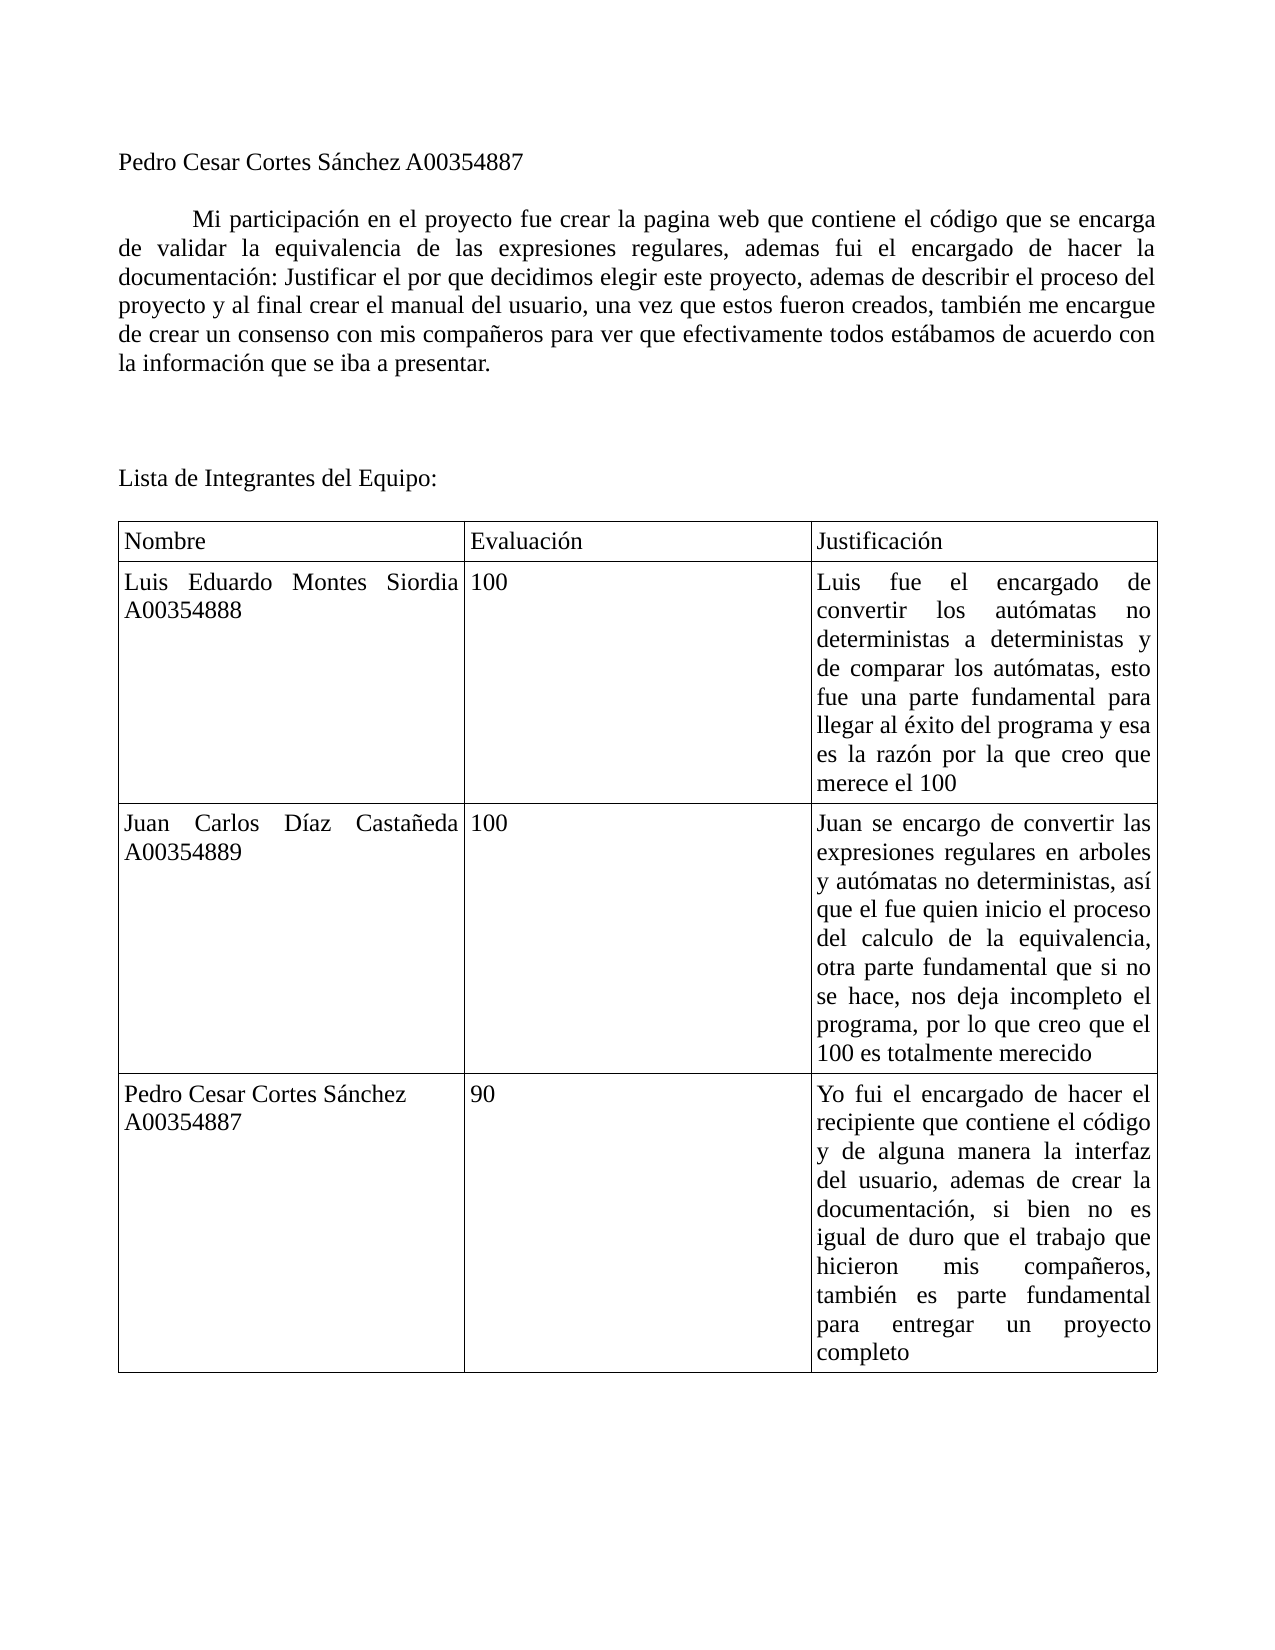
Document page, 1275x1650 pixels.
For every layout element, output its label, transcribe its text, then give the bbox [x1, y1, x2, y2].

table_cell 100 [465, 562, 811, 802]
table_cell Luis fue el encargado de convertir los autómatas no deterministas a deterministas y de comparar los autómatas, esto fue una parte fundamental para llegar al éxito del programa y esa es la razón por la que creo que merece el 100 [812, 562, 1157, 802]
table_cell 100 [465, 804, 811, 1073]
text Mi participación en el proyecto fue crear la pagina web que contiene el código que se encarga de validar la equivalencia de las expresiones regulares, ademas fui el encargado de hacer la documentación: Justificar el por que decidimos elegir este proyecto, ademas de describir el proceso del proyecto y al final crear el manual del usuario, una vez que estos fueron creados, también me encargue de crear un consenso con mis compañeros para ver que efectivamente todos estábamos de acuerdo con la información que se iba a presentar. [118, 204, 1157, 377]
table_cell Yo fui el encargado de hacer el recipiente que contiene el código y de alguna manera la interfaz del usuario, ademas de crear la documentación, si bien no es igual de duro que el trabajo que hicieron mis compañeros, también es parte fundamental para entregar un proyecto completo [812, 1074, 1157, 1372]
text Lista de Integrantes del Equipo: [118, 463, 1157, 492]
table_header Justificación [812, 522, 1157, 561]
table_header Evaluación [465, 522, 811, 561]
table_cell Pedro Cesar Cortes Sánchez A00354887 [119, 1074, 464, 1372]
table_header Nombre [119, 522, 464, 561]
table_cell Luis Eduardo Montes Siordia A00354888 [119, 562, 464, 802]
table_cell 90 [465, 1074, 811, 1372]
table_cell Juan se encargo de convertir las expresiones regulares en arboles y autómatas no deterministas, así que el fue quien inicio el proceso del calculo de la equivalencia, otra parte fundamental que si no se hace, nos deja incompleto el programa, por lo que creo que el 100 es totalmente merecido [812, 804, 1157, 1073]
table_cell Juan Carlos Díaz Castañeda A00354889 [119, 804, 464, 1073]
text Pedro Cesar Cortes Sánchez A00354887 [118, 147, 1157, 176]
